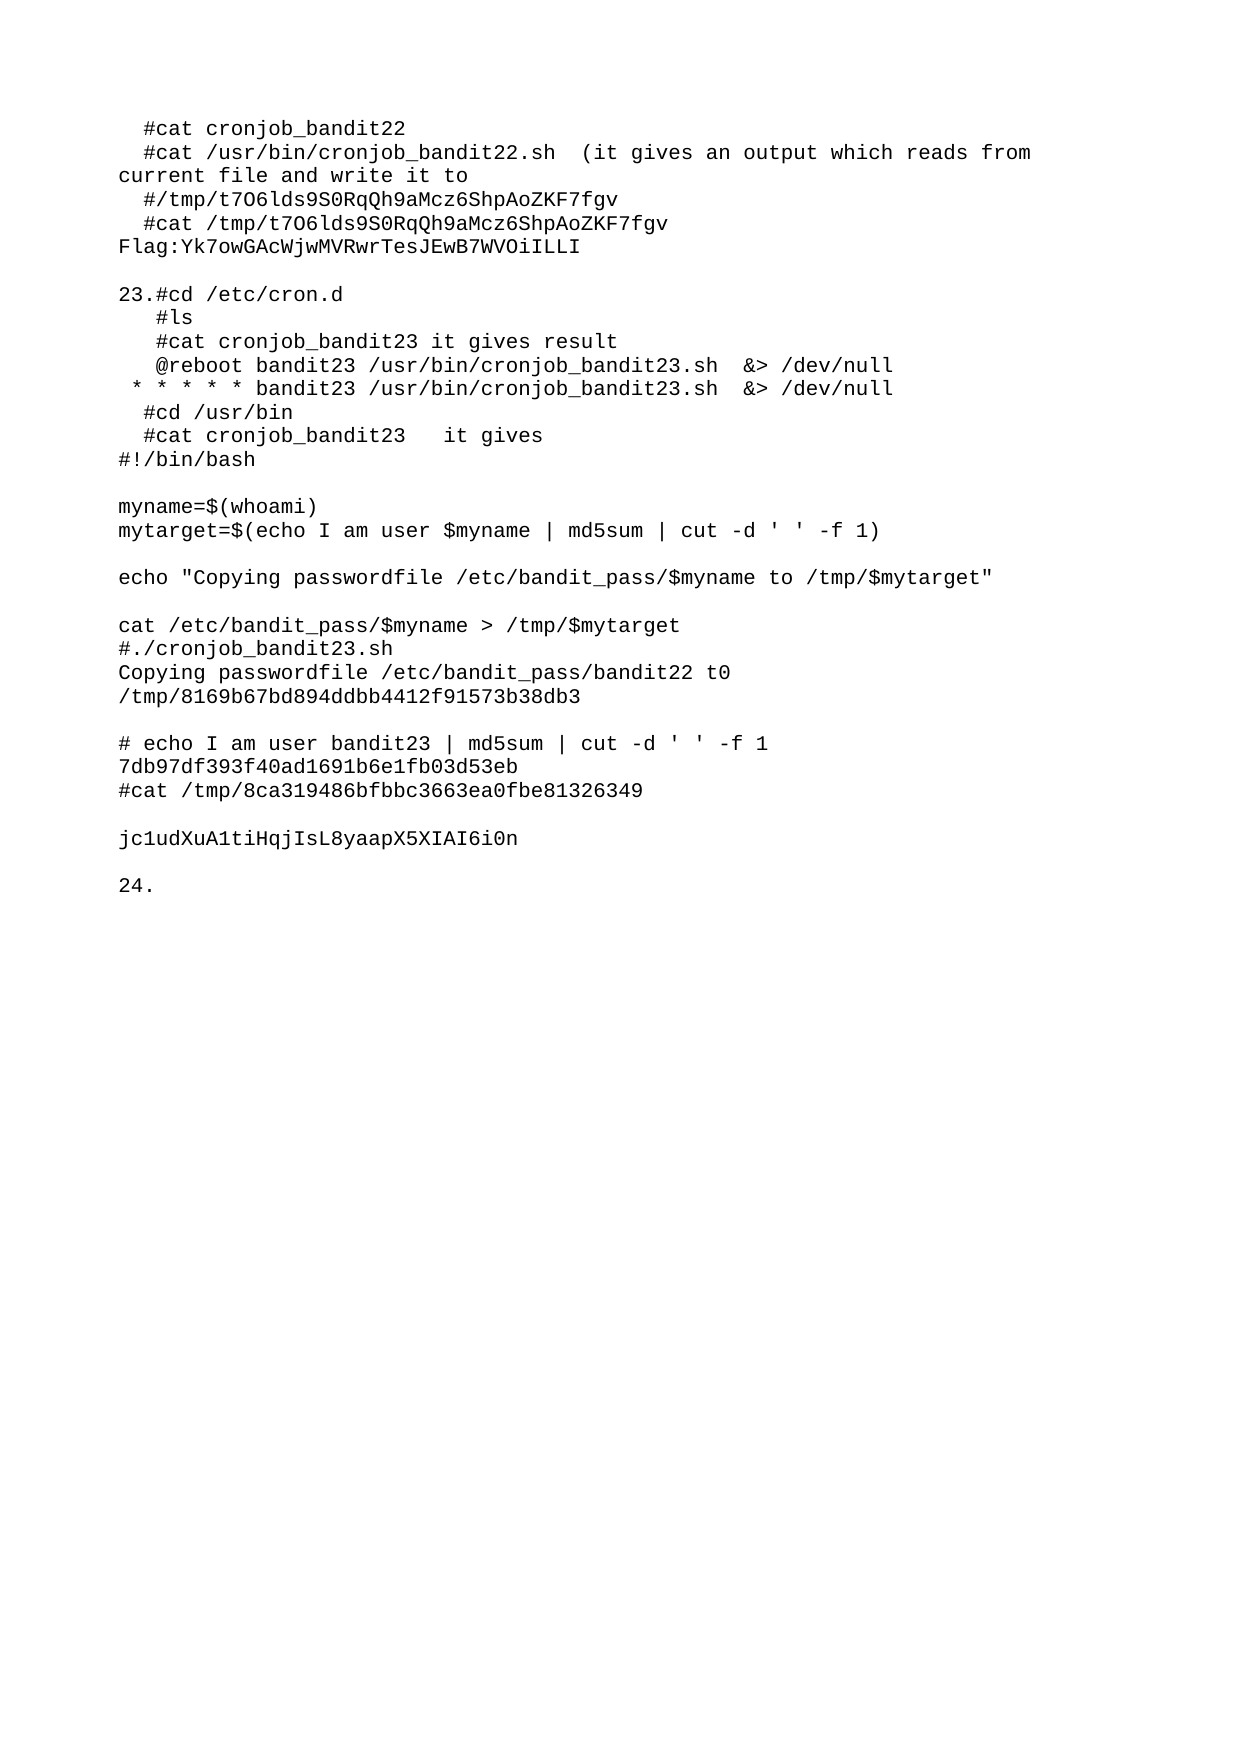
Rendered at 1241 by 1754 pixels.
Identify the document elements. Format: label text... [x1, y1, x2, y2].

text #cat cronjob_bandit23 it gives [118, 426, 1122, 449]
text #cat /usr/bin/cronjob_bandit22.sh (it gives an output which reads from current file and write it to [118, 142, 1122, 189]
text #cat cronjob_bandit22 [118, 118, 1122, 142]
text myname=$(whoami) [118, 496, 1122, 520]
text cat /etc/bandit_pass/$myname > /tmp/$mytarget [118, 615, 1122, 638]
text * * * * * bandit23 /usr/bin/cronjob_bandit23.sh &> /dev/null [118, 378, 1122, 402]
text # echo I am user bandit23 | md5sum | cut -d ' ' -f 1 [118, 733, 1122, 757]
text @reboot bandit23 /usr/bin/cronjob_bandit23.sh &> /dev/null [118, 354, 1122, 378]
text #!/bin/bash [118, 449, 1122, 473]
text #cat /tmp/t7O6lds9S0RqQh9aMcz6ShpAoZKF7fgv [118, 213, 1122, 236]
text 7db97df393f40ad1691b6e1fb03d53eb [118, 757, 1122, 780]
text 23.#cd /etc/cron.d [118, 284, 1122, 307]
text #./cronjob_bandit23.sh [118, 638, 1122, 662]
text #cat /tmp/8ca319486bfbbc3663ea0fbe81326349 [118, 780, 1122, 804]
text Copying passwordfile /etc/bandit_pass/bandit22 t0 [118, 662, 1122, 686]
text 24. [118, 875, 1122, 898]
text #/tmp/t7O6lds9S0RqQh9aMcz6ShpAoZKF7fgv [118, 189, 1122, 213]
text jc1udXuA1tiHqjIsL8yaapX5XIAI6i0n [118, 827, 1122, 851]
text mytarget=$(echo I am user $myname | md5sum | cut -d ' ' -f 1) [118, 520, 1122, 544]
text echo "Copying passwordfile /etc/bandit_pass/$myname to /tmp/$mytarget" [118, 567, 1122, 591]
text #ls [118, 307, 1122, 331]
text Flag:Yk7owGAcWjwMVRwrTesJEwB7WVOiILLI [118, 236, 1122, 260]
text #cat cronjob_bandit23 it gives result [118, 331, 1122, 354]
text #cd /usr/bin [118, 402, 1122, 426]
text /tmp/8169b67bd894ddbb4412f91573b38db3 [118, 686, 1122, 709]
